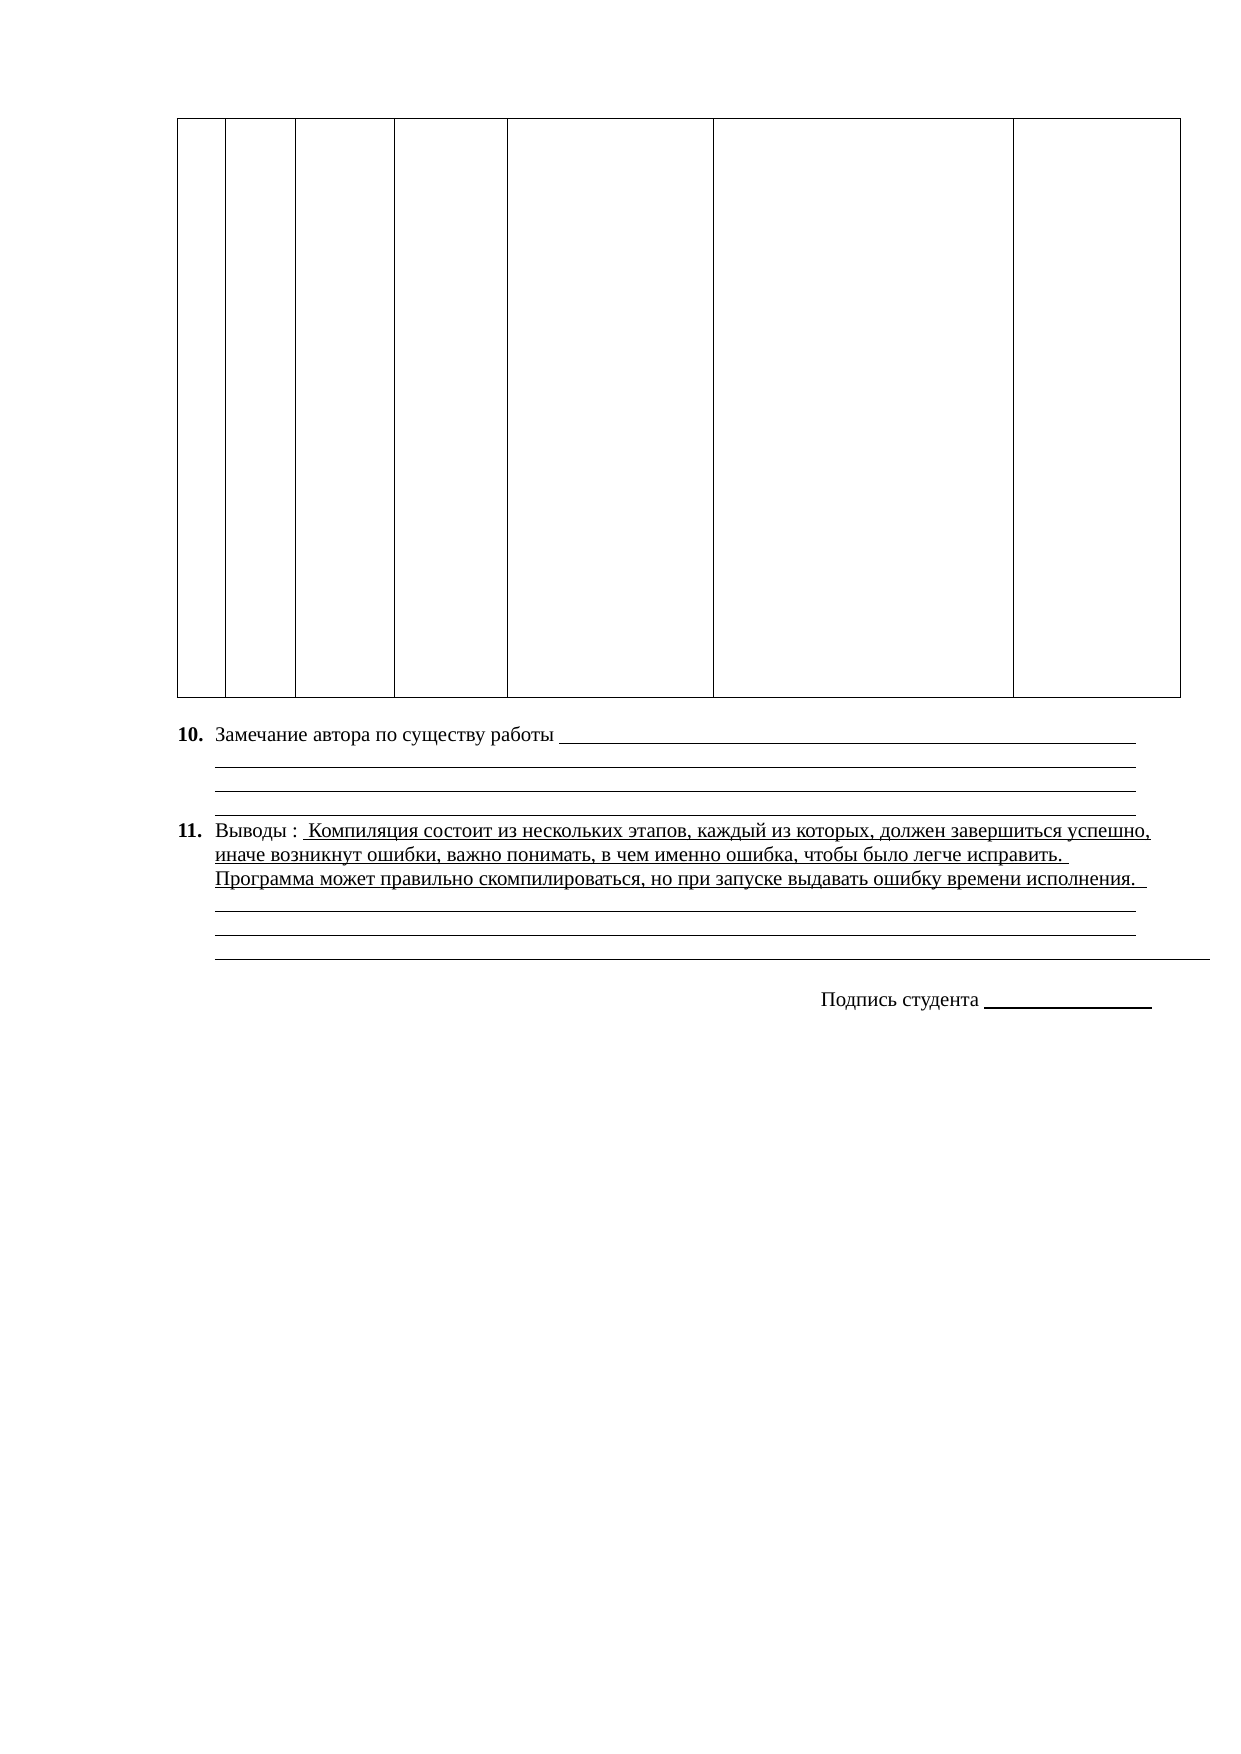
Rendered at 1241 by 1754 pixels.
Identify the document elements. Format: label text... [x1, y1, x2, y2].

table_cell [226, 119, 295, 697]
table_cell [178, 119, 225, 697]
list Замечание автора по существу работы [177, 722, 1152, 818]
text Подпись студента [215, 986, 1152, 1011]
table_cell [508, 119, 713, 697]
table_cell [296, 119, 394, 697]
table_cell [714, 119, 1013, 697]
list Выводы : Компиляция состоит из нескольких этапов, каждый из которых, должен завершиться успешно, иначе возникнут ошибки, важно понимать, в чем именно ошибка, чтобы было легче исправить. Программа может правильно скомпилироваться, но при запуске выдавать ошибку времени исполнения. [177, 818, 1152, 962]
table_cell [395, 119, 507, 697]
table_cell [1014, 119, 1180, 697]
